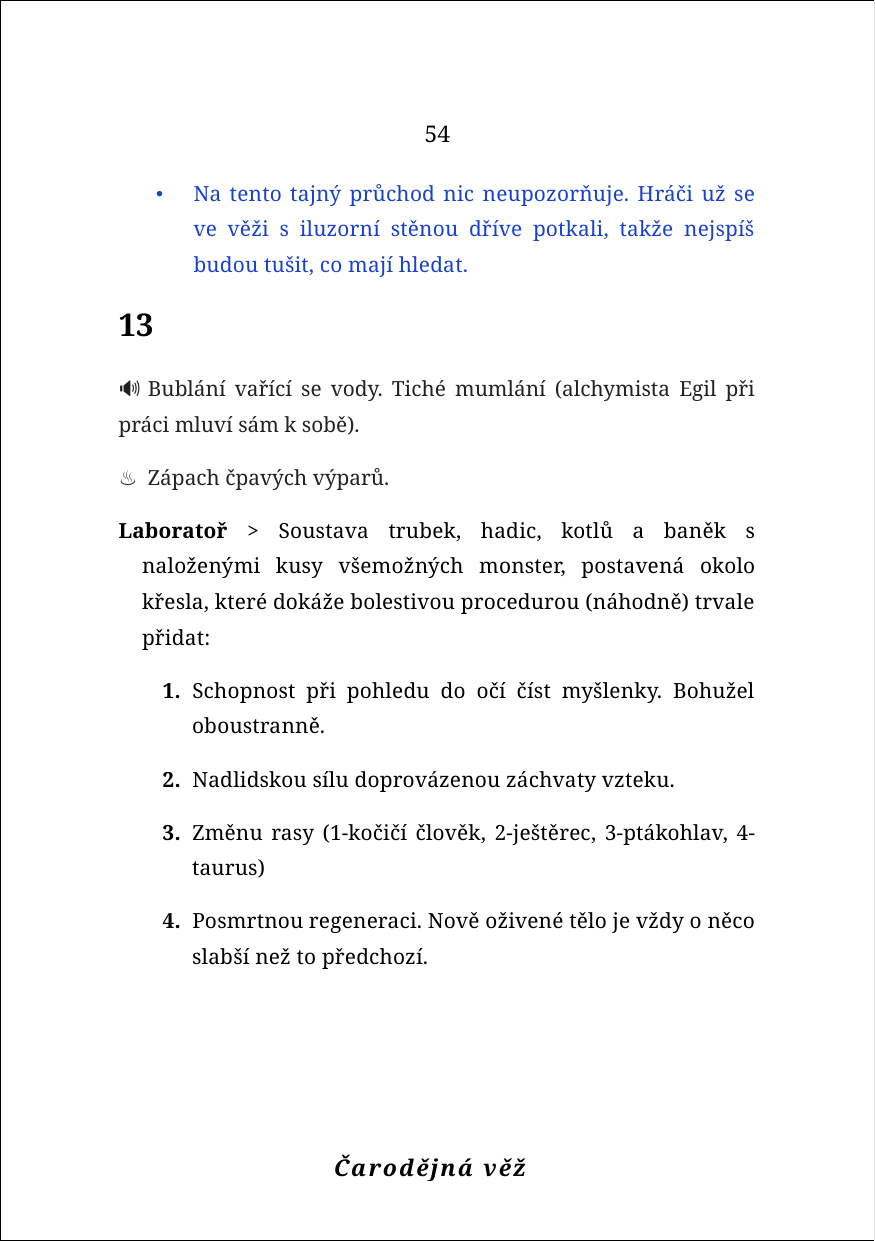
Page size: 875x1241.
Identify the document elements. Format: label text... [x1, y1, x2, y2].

text 🔊 Bublání vařící se vody. Tiché mumlání (alchymista Egil při práci mluví sám k sobě). [118, 374, 756, 438]
list Změnu rasy (1-kočičí člověk, 2-ještěrec, 3-ptákohlav, 4-taurus) [162, 818, 756, 882]
list Nadlidskou sílu doprovázenou záchvaty vzteku. [162, 765, 756, 793]
list Posmrtnou regeneraci. Nově oživené tělo je vždy o něco slabší než to předchozí. [162, 907, 756, 971]
list Na tento tajný průchod nic neupozorňuje. Hráči už se ve věži s iluzorní stěnou dříve potkali, takže nejspíš budou tušit, co mají hledat. [156, 179, 756, 278]
text ♨ Zápach čpavých výparů. [118, 463, 756, 491]
text 13 [118, 303, 756, 346]
list Schopnost při pohledu do očí číst myšlenky. Bohužel oboustranně. [162, 676, 756, 740]
text Laboratoř > Soustava trubek, hadic, kotlů a baněk s naloženými kusy všemožných monster, postavená okolo křesla, které dokáže bolestivou procedurou (náhodně) trvale přidat: [118, 516, 756, 651]
